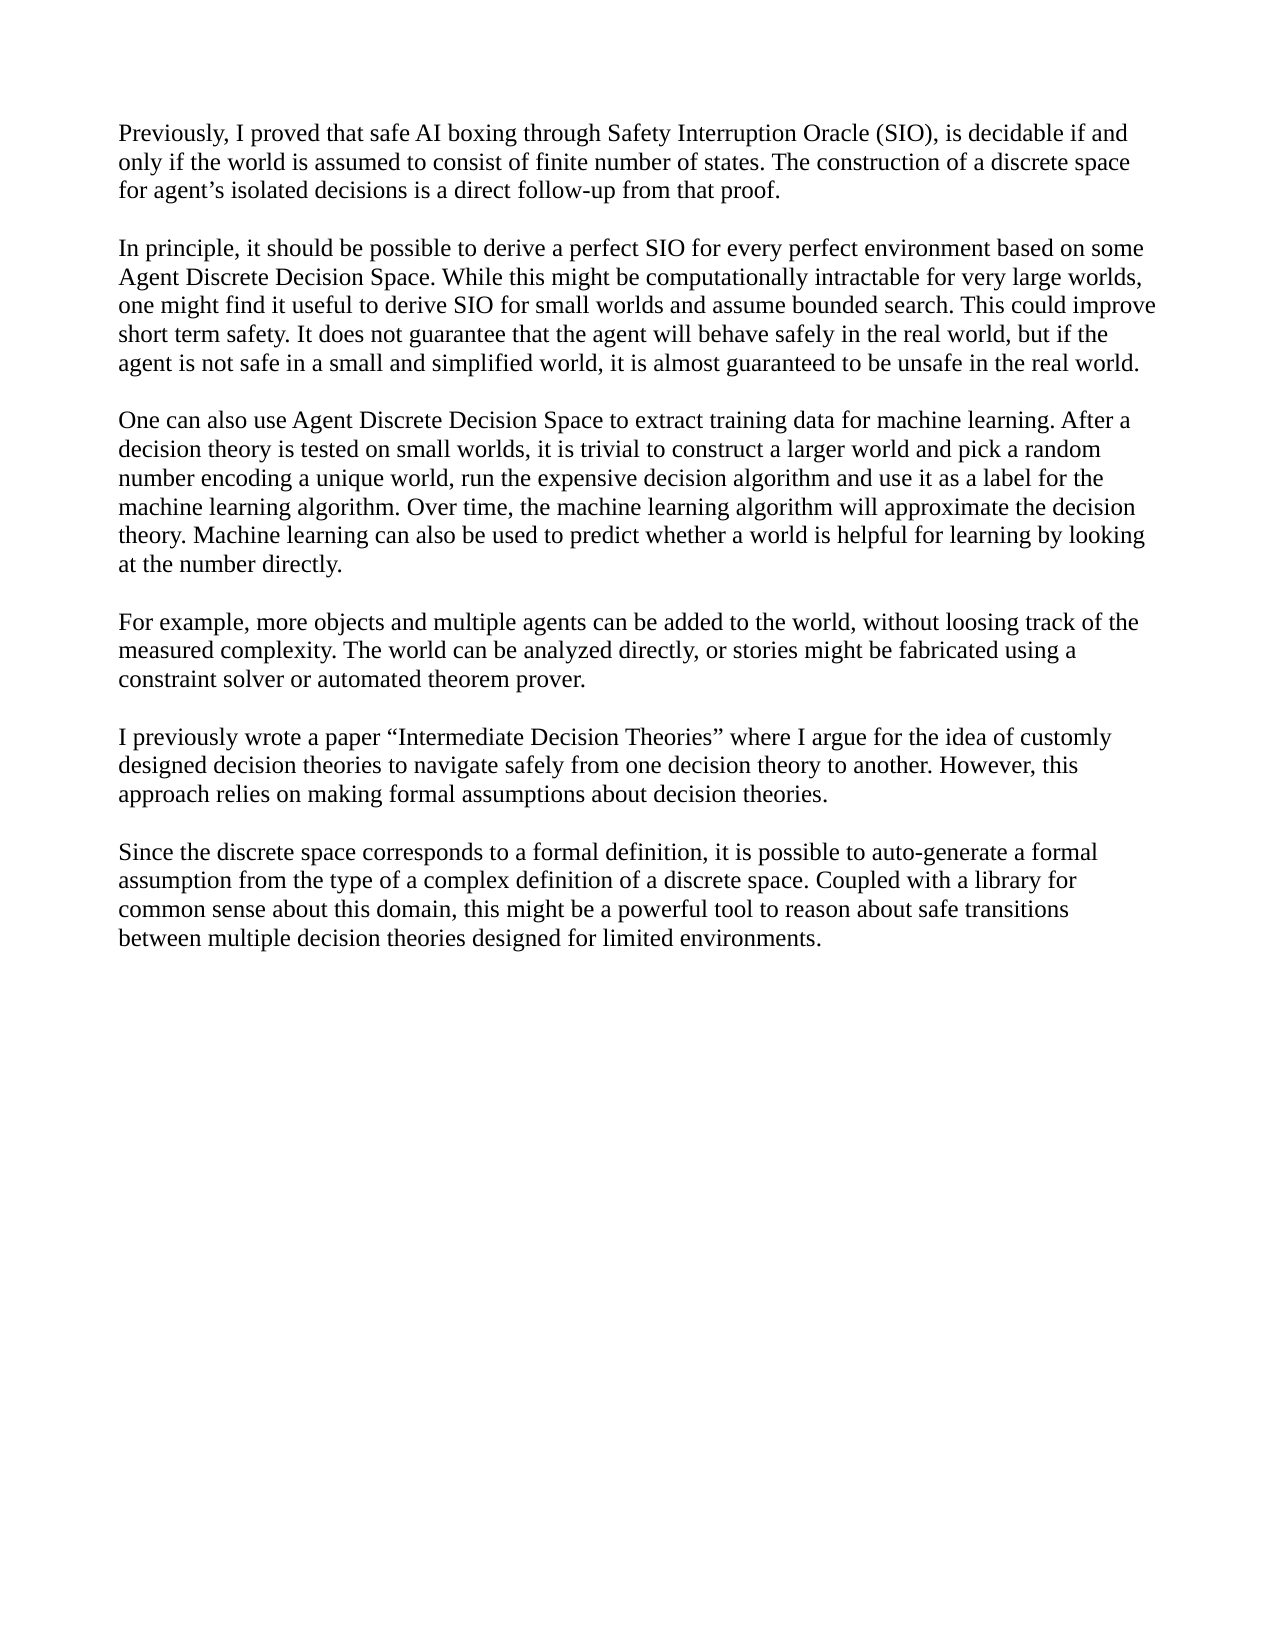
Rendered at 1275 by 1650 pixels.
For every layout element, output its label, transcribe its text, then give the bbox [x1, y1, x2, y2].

text For example, more objects and multiple agents can be added to the world, without loosing track of the measured complexity. The world can be analyzed directly, or stories might be fabricated using a constraint solver or automated theorem prover. [118, 607, 1157, 693]
text One can also use Agent Discrete Decision Space to extract training data for machine learning. After a decision theory is tested on small worlds, it is trivial to construct a larger world and pick a random number encoding a unique world, run the expensive decision algorithm and use it as a label for the machine learning algorithm. Over time, the machine learning algorithm will approximate the decision theory. Machine learning can also be used to predict whether a world is helpful for learning by looking at the number directly. [118, 406, 1157, 578]
text Previously, I proved that safe AI boxing through Safety Interruption Oracle (SIO), is decidable if and only if the world is assumed to consist of finite number of states. The construction of a discrete space for agent’s isolated decisions is a direct follow-up from that proof. [118, 118, 1157, 204]
text I previously wrote a paper “Intermediate Decision Theories” where I argue for the idea of customly designed decision theories to navigate safely from one decision theory to another. However, this approach relies on making formal assumptions about decision theories. [118, 722, 1157, 808]
text Since the discrete space corresponds to a formal definition, it is possible to auto-generate a formal assumption from the type of a complex definition of a discrete space. Coupled with a library for common sense about this domain, this might be a powerful tool to reason about safe transitions between multiple decision theories designed for limited environments. [118, 837, 1157, 952]
text In principle, it should be possible to derive a perfect SIO for every perfect environment based on some Agent Discrete Decision Space. While this might be computationally intractable for very large worlds, one might find it useful to derive SIO for small worlds and assume bounded search. This could improve short term safety. It does not guarantee that the agent will behave safely in the real world, but if the agent is not safe in a small and simplified world, it is almost guaranteed to be unsafe in the real world. [118, 233, 1157, 377]
